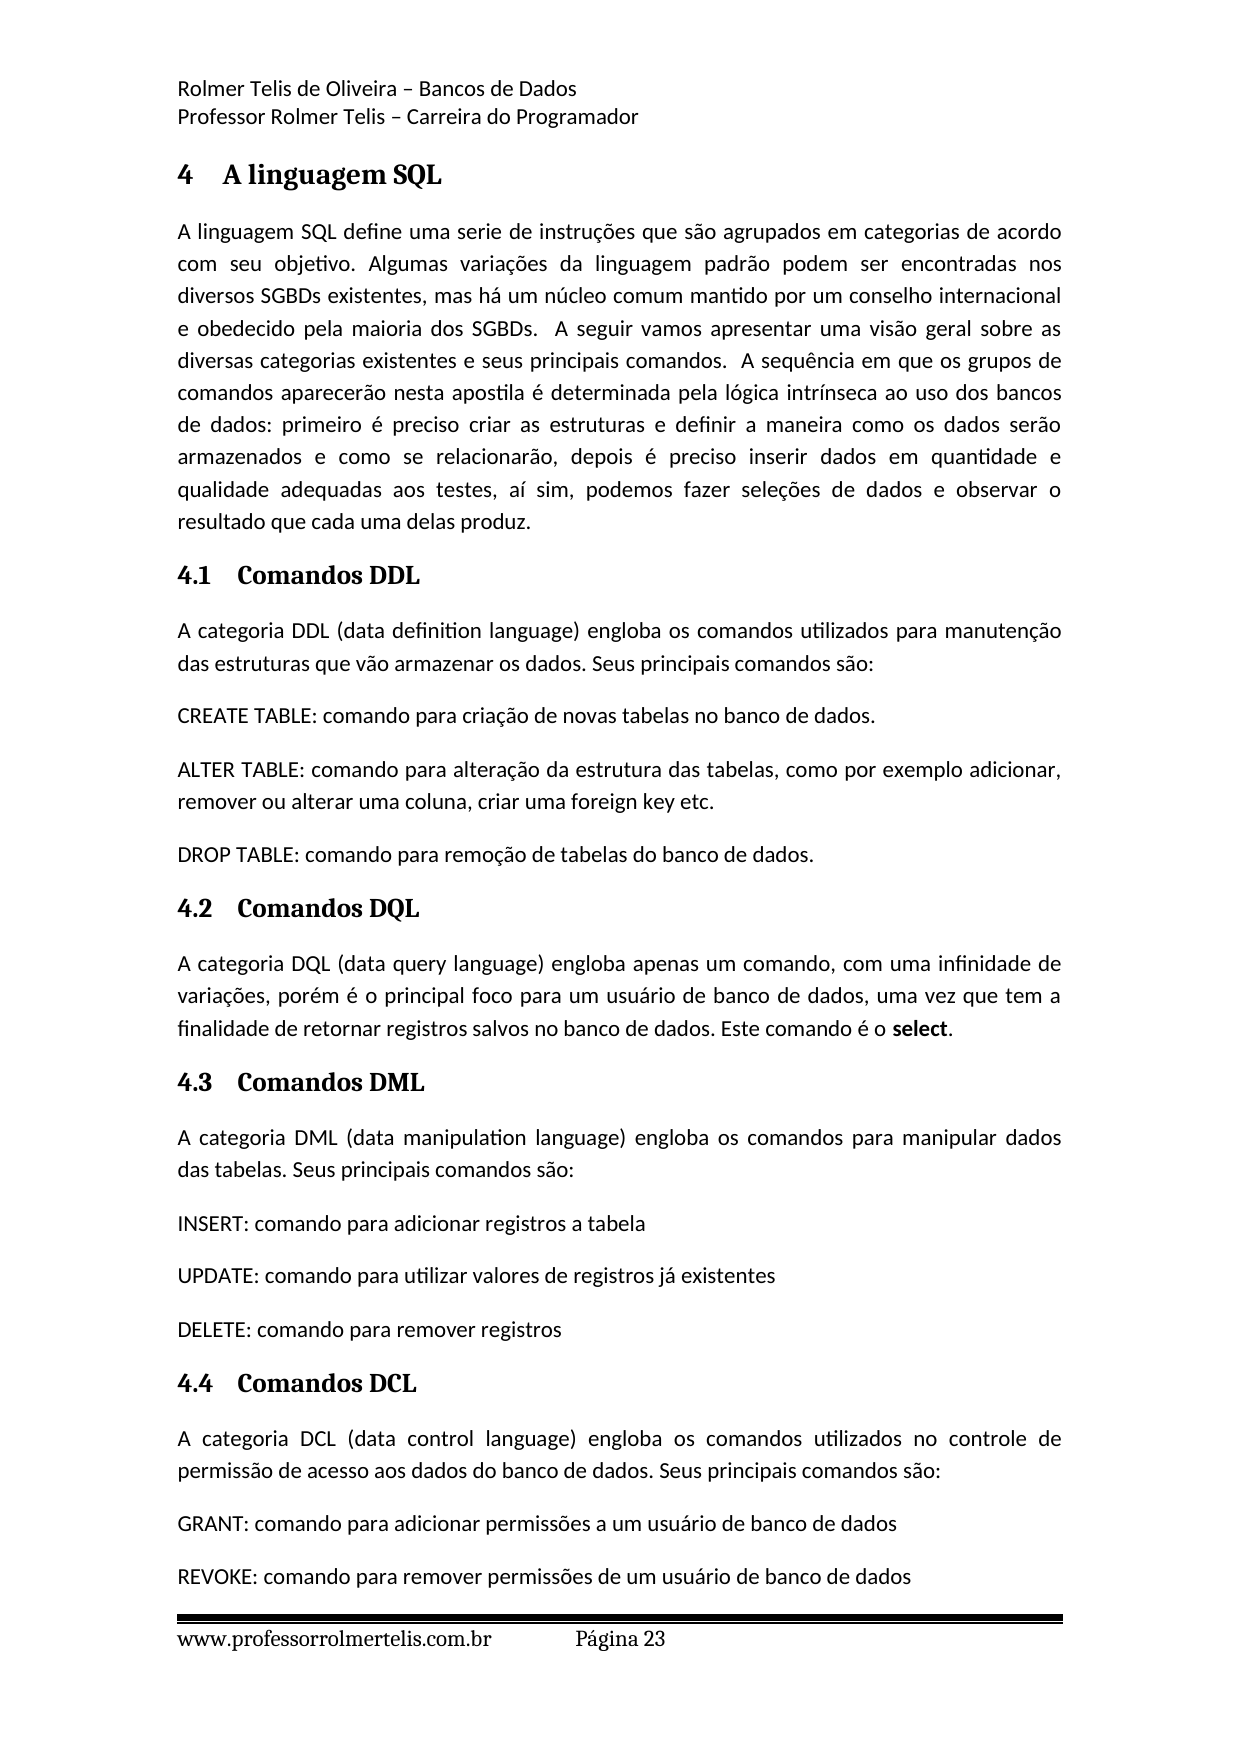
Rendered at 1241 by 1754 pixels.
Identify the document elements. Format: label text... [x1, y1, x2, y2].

text REVOKE: comando para remover permissões de um usuário de banco de dados [177, 1562, 1063, 1591]
subtitle Comandos DDL [177, 560, 1063, 591]
text A categoria DCL (data control language) engloba os comandos utilizados no controle de permissão de acesso aos dados do banco de dados. Seus principais comandos são: [177, 1424, 1063, 1484]
subtitle Comandos DML [177, 1067, 1063, 1098]
text CREATE TABLE: comando para criação de novas tabelas no banco de dados. [177, 702, 1063, 730]
text ALTER TABLE: comando para alteração da estrutura das tabelas, como por exemplo adicionar, remover ou alterar uma coluna, criar uma foreign key etc. [177, 755, 1063, 815]
subtitle A linguagem SQL [177, 158, 1063, 191]
text A categoria DML (data manipulation language) engloba os comandos para manipular dados das tabelas. Seus principais comandos são: [177, 1123, 1063, 1184]
subtitle Comandos DQL [177, 893, 1063, 924]
text A categoria DDL (data definition language) engloba os comandos utilizados para manutenção das estruturas que vão armazenar os dados. Seus principais comandos são: [177, 616, 1063, 677]
subtitle Comandos DCL [177, 1368, 1063, 1399]
text UPDATE: comando para utilizar valores de registros já existentes [177, 1262, 1063, 1290]
text A categoria DQL (data query language) engloba apenas um comando, com uma infinidade de variações, porém é o principal foco para um usuário de banco de dados, uma vez que tem a finalidade de retornar registros salvos no banco de dados. Este comando é o select. [177, 949, 1063, 1042]
text INSERT: comando para adicionar registros a tabela [177, 1209, 1063, 1237]
text GRANT: comando para adicionar permissões a um usuário de banco de dados [177, 1509, 1063, 1537]
text DROP TABLE: comando para remoção de tabelas do banco de dados. [177, 840, 1063, 868]
text DELETE: comando para remover registros [177, 1315, 1063, 1343]
text A linguagem SQL define uma serie de instruções que são agrupados em categorias de acordo com seu objetivo. Algumas variações da linguagem padrão podem ser encontradas nos diversos SGBDs existentes, mas há um núcleo comum mantido por um conselho internacional e obedecido pela maioria dos SGBDs. A seguir vamos apresentar uma visão geral sobre as diversas categorias existentes e seus principais comandos. A sequência em que os grupos de comandos aparecerão nesta apostila é determinada pela lógica intrínseca ao uso dos bancos de dados: primeiro é preciso criar as estruturas e definir a maneira como os dados serão armazenados e como se relacionarão, depois é preciso inserir dados em quantidade e qualidade adequadas aos testes, aí sim, podemos fazer seleções de dados e observar o resultado que cada uma delas produz. [177, 217, 1063, 535]
